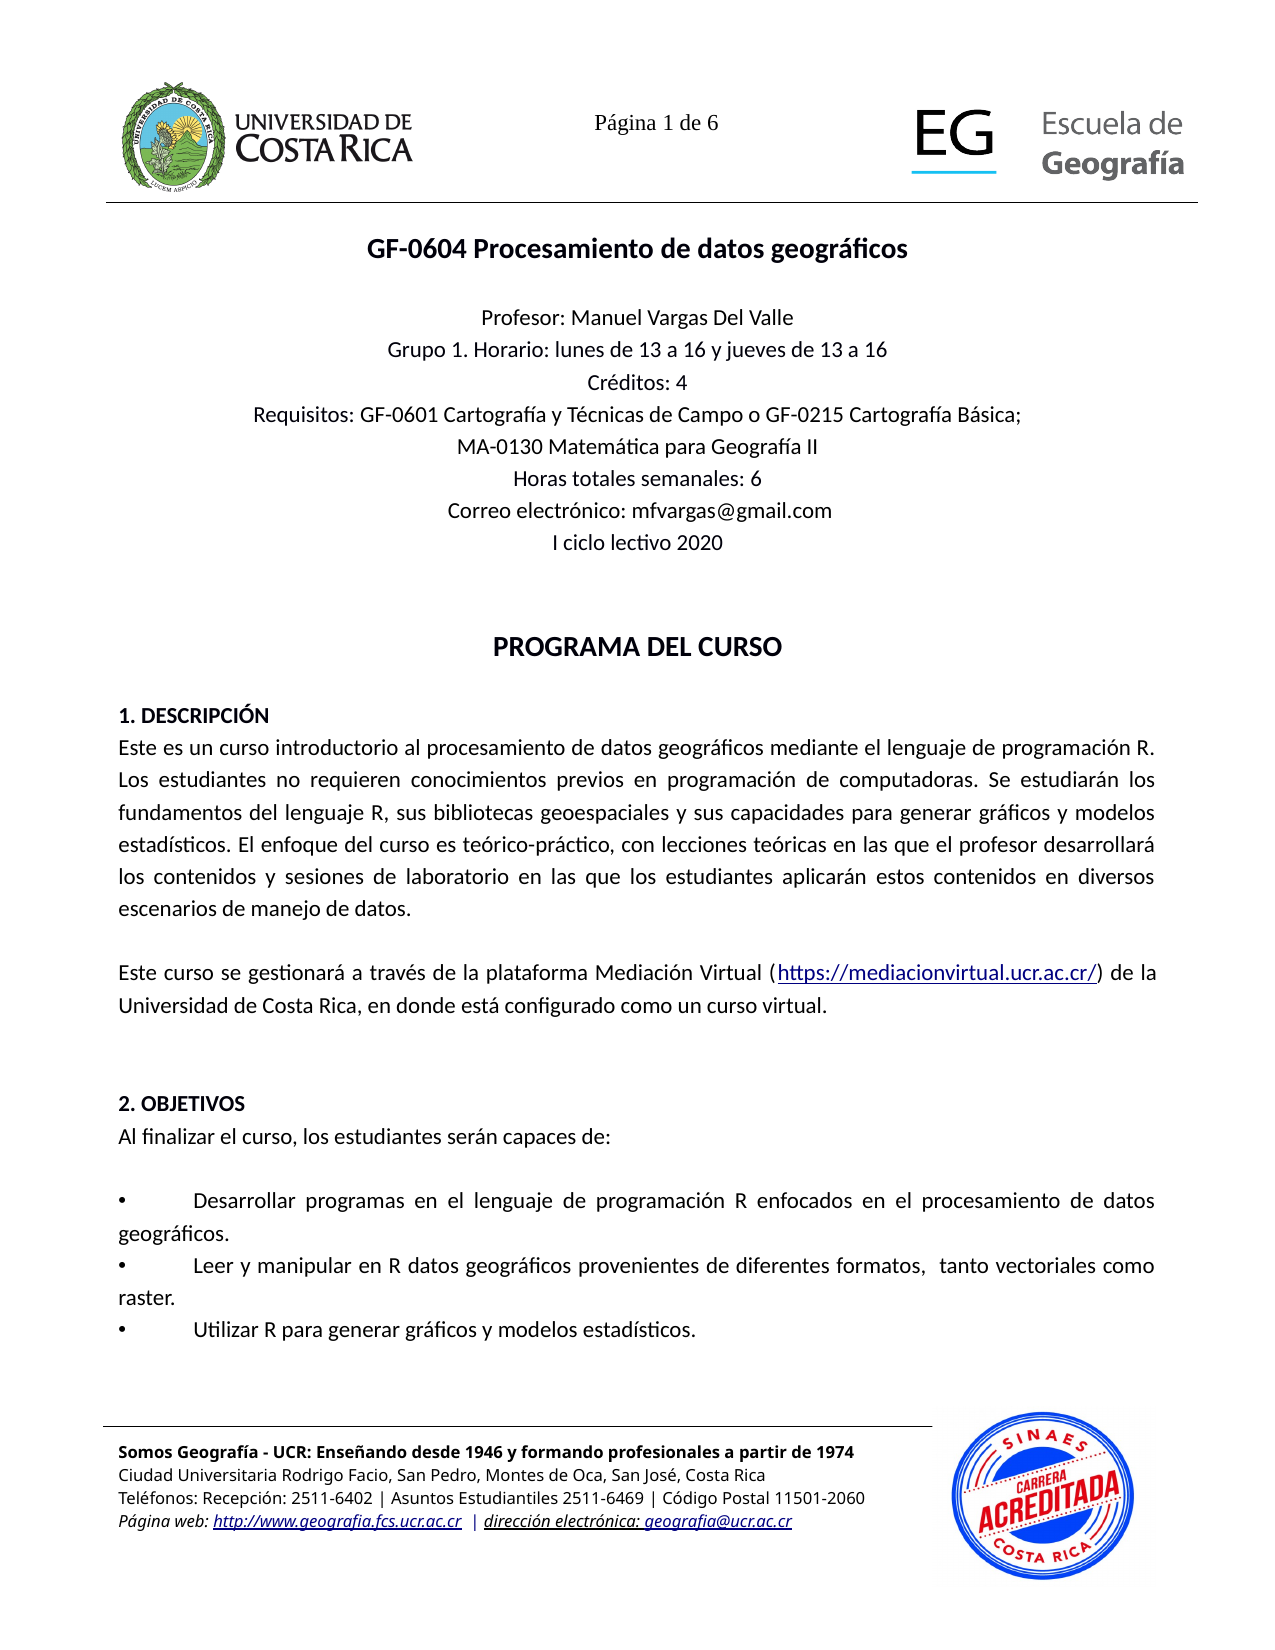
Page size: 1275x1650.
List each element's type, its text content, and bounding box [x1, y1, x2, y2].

text Profesor: Manuel Vargas Del Valle [118, 303, 1157, 331]
text Al finalizar el curso, los estudiantes serán capaces de: [118, 1122, 1157, 1150]
text Este es un curso introductorio al procesamiento de datos geográficos mediante el lenguaje de programación R. Los estudiantes no requieren conocimientos previos en programación de computadoras. Se estudiarán los fundamentos del lenguaje R, sus bibliotecas geoespaciales y sus capacidades para generar gráficos y modelos estadísticos. El enfoque del curso es teórico-práctico, con lecciones teóricas en las que el profesor desarrollará los contenidos y sesiones de laboratorio en las que los estudiantes aplicarán estos contenidos en diversos escenarios de manejo de datos. [118, 733, 1157, 922]
text Requisitos: GF-0601 Cartografía y Técnicas de Campo o GF-0215 Cartografía Básica; [118, 400, 1157, 428]
list Utilizar R para generar gráficos y modelos estadísticos. [118, 1315, 1157, 1343]
list Leer y manipular en R datos geográficos provenientes de diferentes formatos, tanto vectoriales como raster. [118, 1251, 1157, 1311]
text I ciclo lectivo 2020 [118, 528, 1157, 557]
text 1. DESCRIPCIÓN [118, 701, 1157, 729]
text Créditos: 4 [118, 368, 1157, 396]
text Horas totales semanales: 6 [118, 464, 1157, 492]
picture [118, 76, 417, 197]
text GF-0604 Procesamiento de datos geográficos [118, 230, 1157, 266]
text Correo electrónico: mfvargas@gmail.com [118, 496, 1157, 524]
text PROGRAMA DEL CURSO [118, 628, 1157, 663]
text MA-0130 Matemática para Geografía II [118, 432, 1157, 460]
list Desarrollar programas en el lenguaje de programación R enfocados en el procesamiento de datos geográficos. [118, 1187, 1157, 1247]
text 2. OBJETIVOS [118, 1087, 1157, 1118]
text Este curso se gestionará a través de la plataforma Mediación Virtual (https://mediacionvirtual.ucr.ac.cr/) de la Universidad de Costa Rica, en donde está configurado como un curso virtual. [118, 958, 1157, 1019]
picture [932, 1406, 1156, 1587]
picture [887, 66, 1208, 216]
text Grupo 1. Horario: lunes de 13 a 16 y jueves de 13 a 16 [118, 335, 1157, 363]
